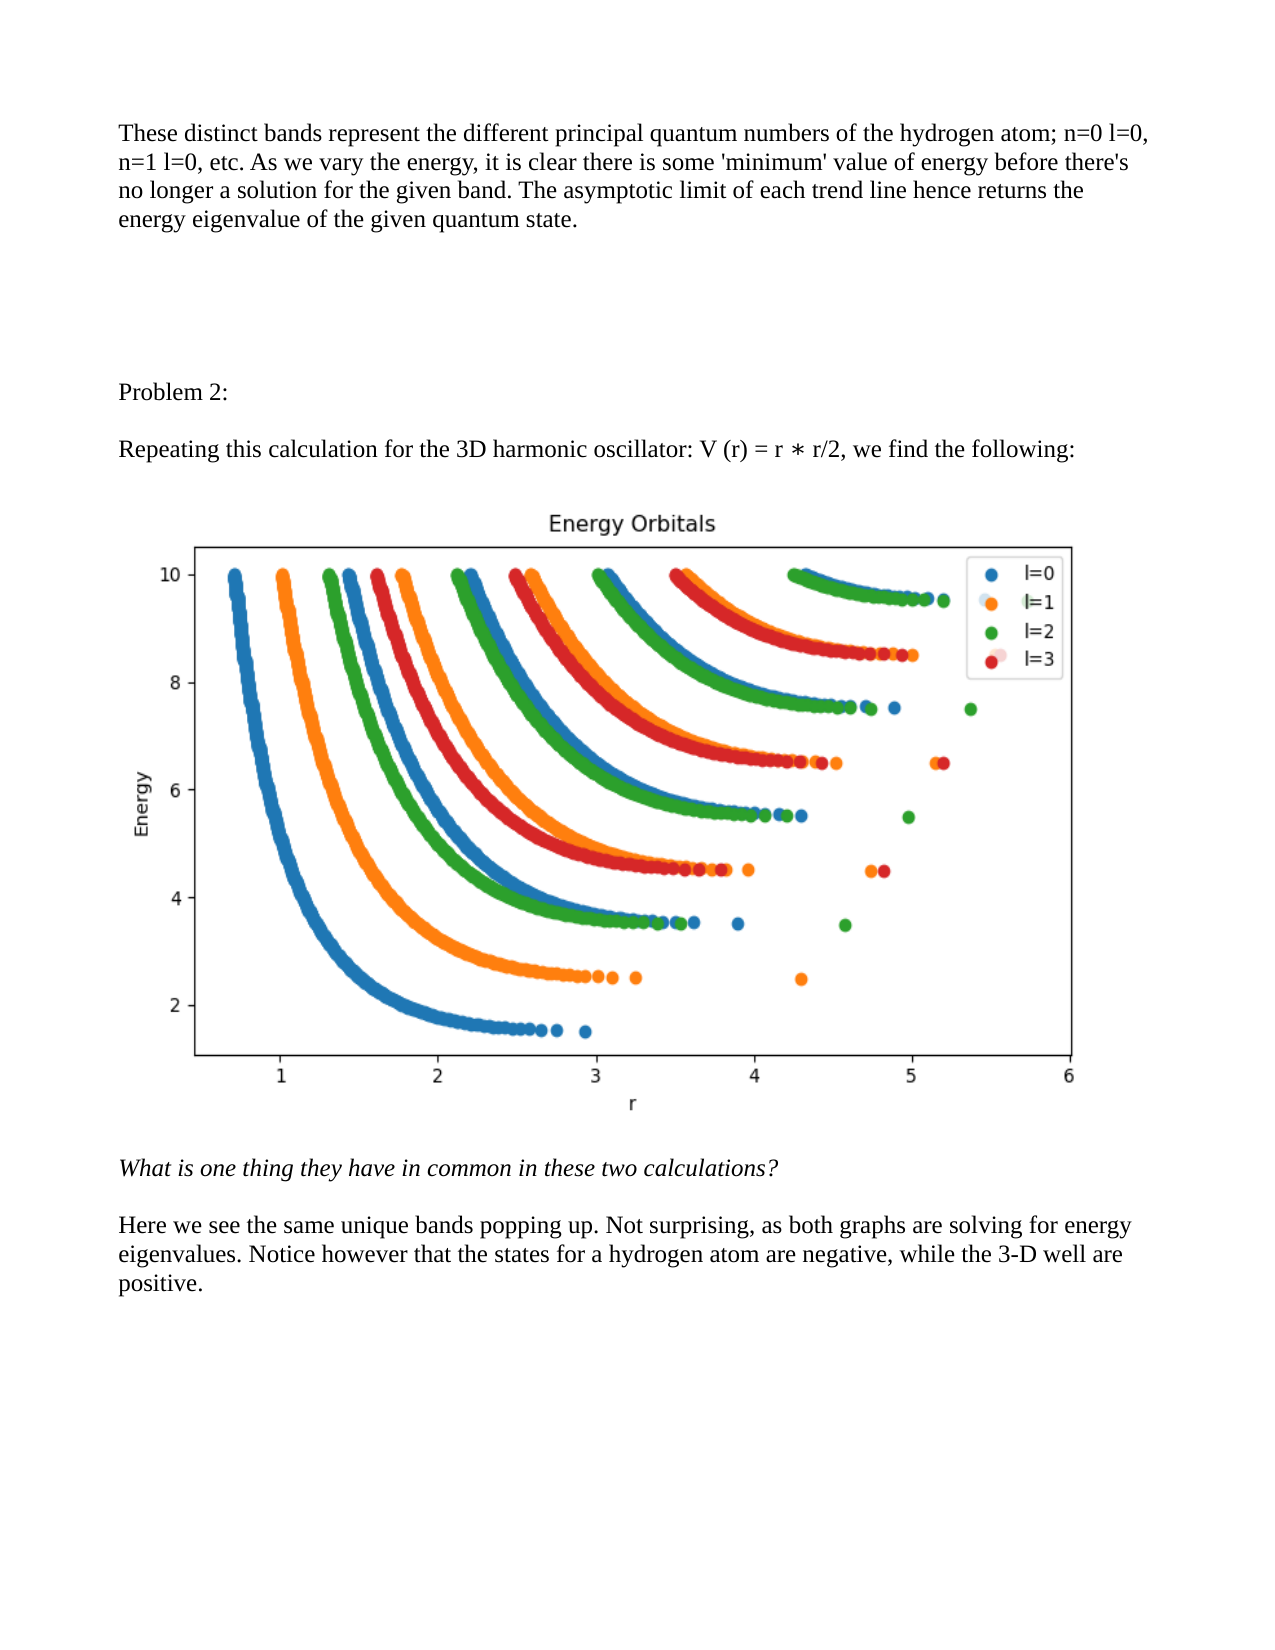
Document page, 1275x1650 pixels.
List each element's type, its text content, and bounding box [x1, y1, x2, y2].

text These distinct bands represent the different principal quantum numbers of the hydrogen atom; n=0 l=0, n=1 l=0, etc. As we vary the energy, it is clear there is some 'minimum' value of energy before there's no longer a solution for the given band. The asymptotic limit of each trend line hence returns the energy eigenvalue of the given quantum state. [118, 118, 1157, 233]
text Problem 2: [118, 377, 1157, 406]
text Here we see the same unique bands popping up. Not surprising, as both graphs are solving for energy eigenvalues. Notice however that the states for a hydrogen atom are negative, while the 3-D well are positive. [118, 1211, 1157, 1297]
picture [52, 469, 1185, 1127]
text Repeating this calculation for the 3D harmonic oscillator: V (r) = r ∗ r/2, we find the following: [118, 434, 1157, 463]
text What is one thing they have in common in these two calculations? [118, 1153, 1157, 1182]
